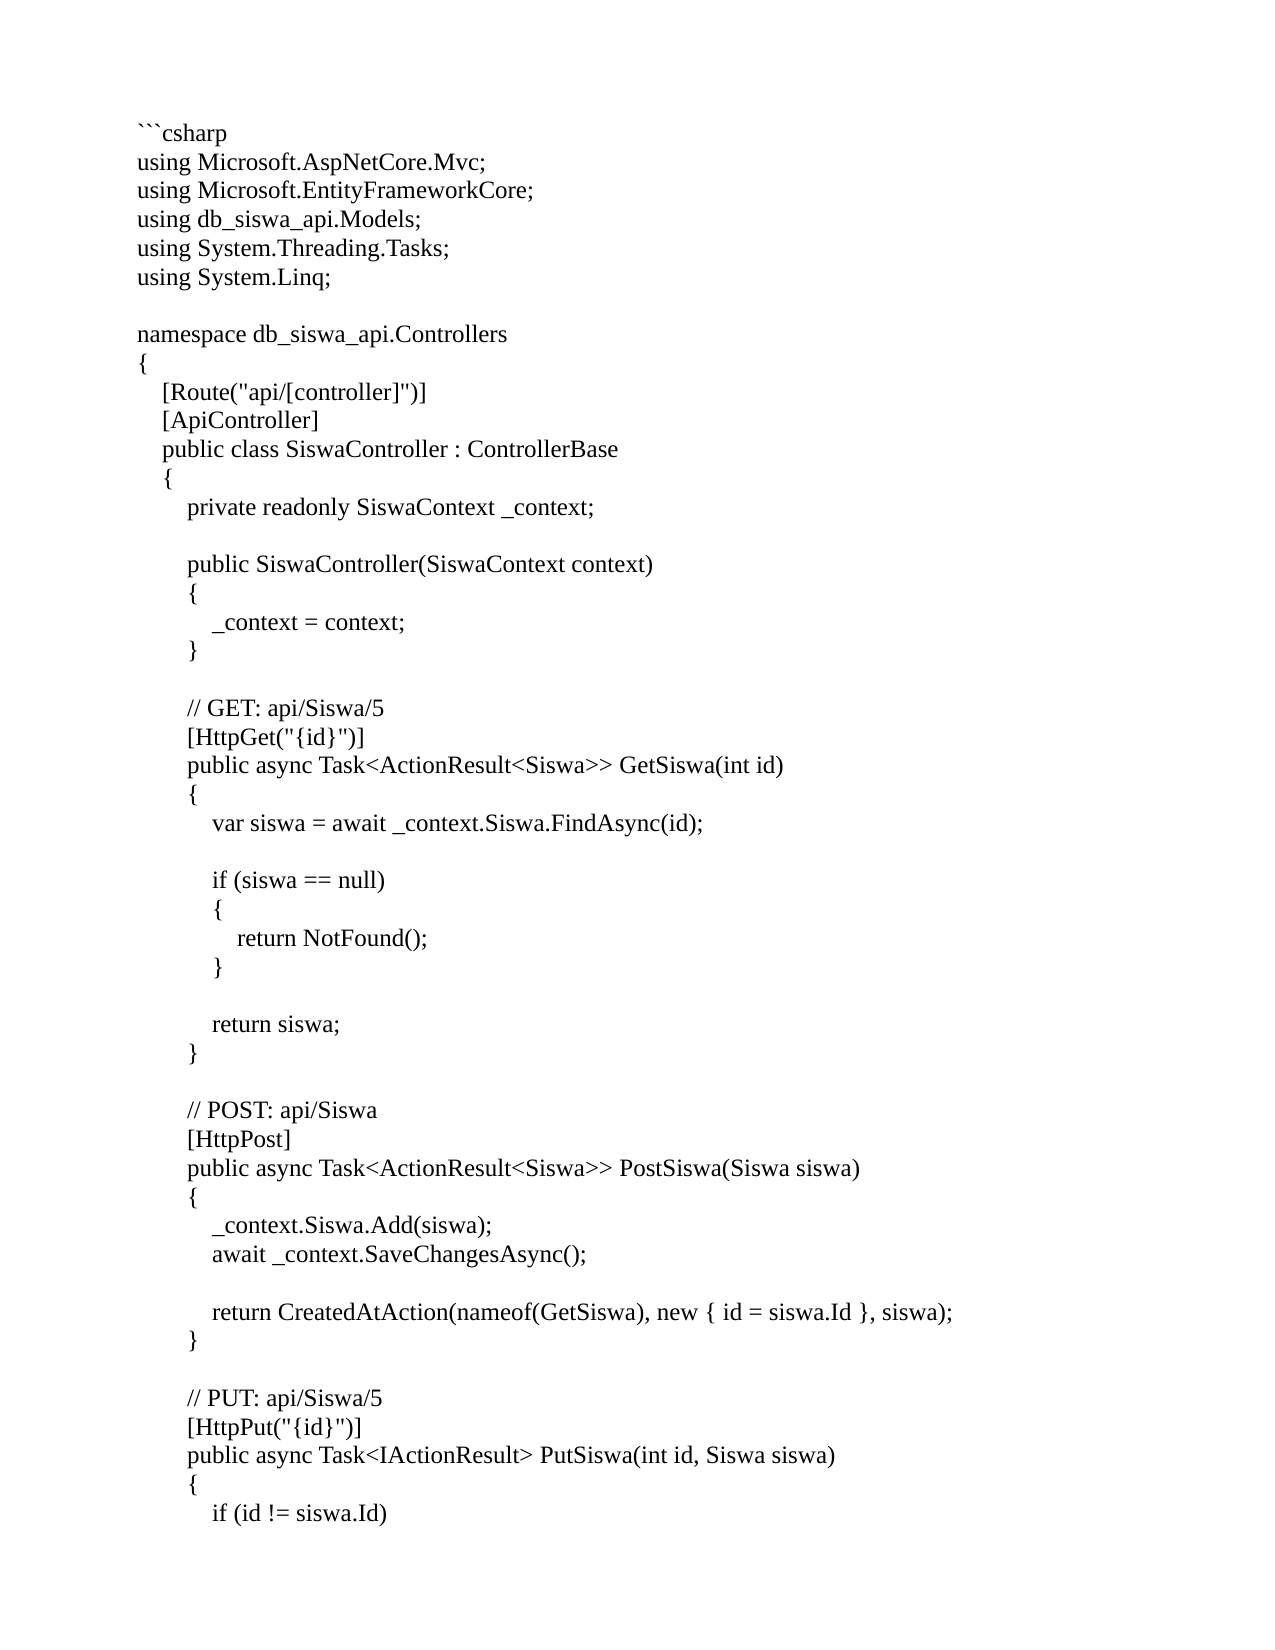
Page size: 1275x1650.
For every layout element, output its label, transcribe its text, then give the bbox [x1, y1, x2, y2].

text using Microsoft.EntityFrameworkCore; [118, 176, 1157, 204]
text // PUT: api/Siswa/5 [118, 1383, 1157, 1412]
text public async Task<ActionResult<Siswa>> GetSiswa(int id) [118, 751, 1157, 779]
text await _context.SaveChangesAsync(); [118, 1239, 1157, 1268]
text using Microsoft.AspNetCore.Mvc; [118, 147, 1157, 176]
text using db_siswa_api.Models; [118, 204, 1157, 233]
text _context.Siswa.Add(siswa); [118, 1211, 1157, 1239]
text { [118, 779, 1157, 808]
text return siswa; [118, 1009, 1157, 1038]
text [HttpGet("{id}")] [118, 722, 1157, 751]
text private readonly SiswaContext _context; [118, 492, 1157, 521]
text } [118, 636, 1157, 664]
text return CreatedAtAction(nameof(GetSiswa), new { id = siswa.Id }, siswa); [118, 1297, 1157, 1326]
text var siswa = await _context.Siswa.FindAsync(id); [118, 808, 1157, 837]
text { [118, 348, 1157, 377]
text { [118, 1182, 1157, 1211]
text public async Task<IActionResult> PutSiswa(int id, Siswa siswa) [118, 1441, 1157, 1469]
text ```csharp [118, 118, 1157, 147]
text _context = context; [118, 607, 1157, 636]
text public async Task<ActionResult<Siswa>> PostSiswa(Siswa siswa) [118, 1153, 1157, 1182]
text // GET: api/Siswa/5 [118, 693, 1157, 722]
text [HttpPut("{id}")] [118, 1412, 1157, 1441]
text { [118, 1469, 1157, 1498]
text } [118, 1326, 1157, 1354]
text { [118, 578, 1157, 607]
text { [118, 463, 1157, 492]
text if (siswa == null) [118, 866, 1157, 894]
text } [118, 952, 1157, 981]
text } [118, 1038, 1157, 1067]
text using System.Threading.Tasks; [118, 233, 1157, 262]
text public class SiswaController : ControllerBase [118, 434, 1157, 463]
text public SiswaController(SiswaContext context) [118, 549, 1157, 578]
text // POST: api/Siswa [118, 1096, 1157, 1124]
text if (id != siswa.Id) [118, 1498, 1157, 1527]
text using System.Linq; [118, 262, 1157, 291]
text [Route("api/[controller]")] [118, 377, 1157, 406]
text { [118, 894, 1157, 923]
text [ApiController] [118, 406, 1157, 434]
text [HttpPost] [118, 1124, 1157, 1153]
text return NotFound(); [118, 923, 1157, 952]
text namespace db_siswa_api.Controllers [118, 319, 1157, 348]
